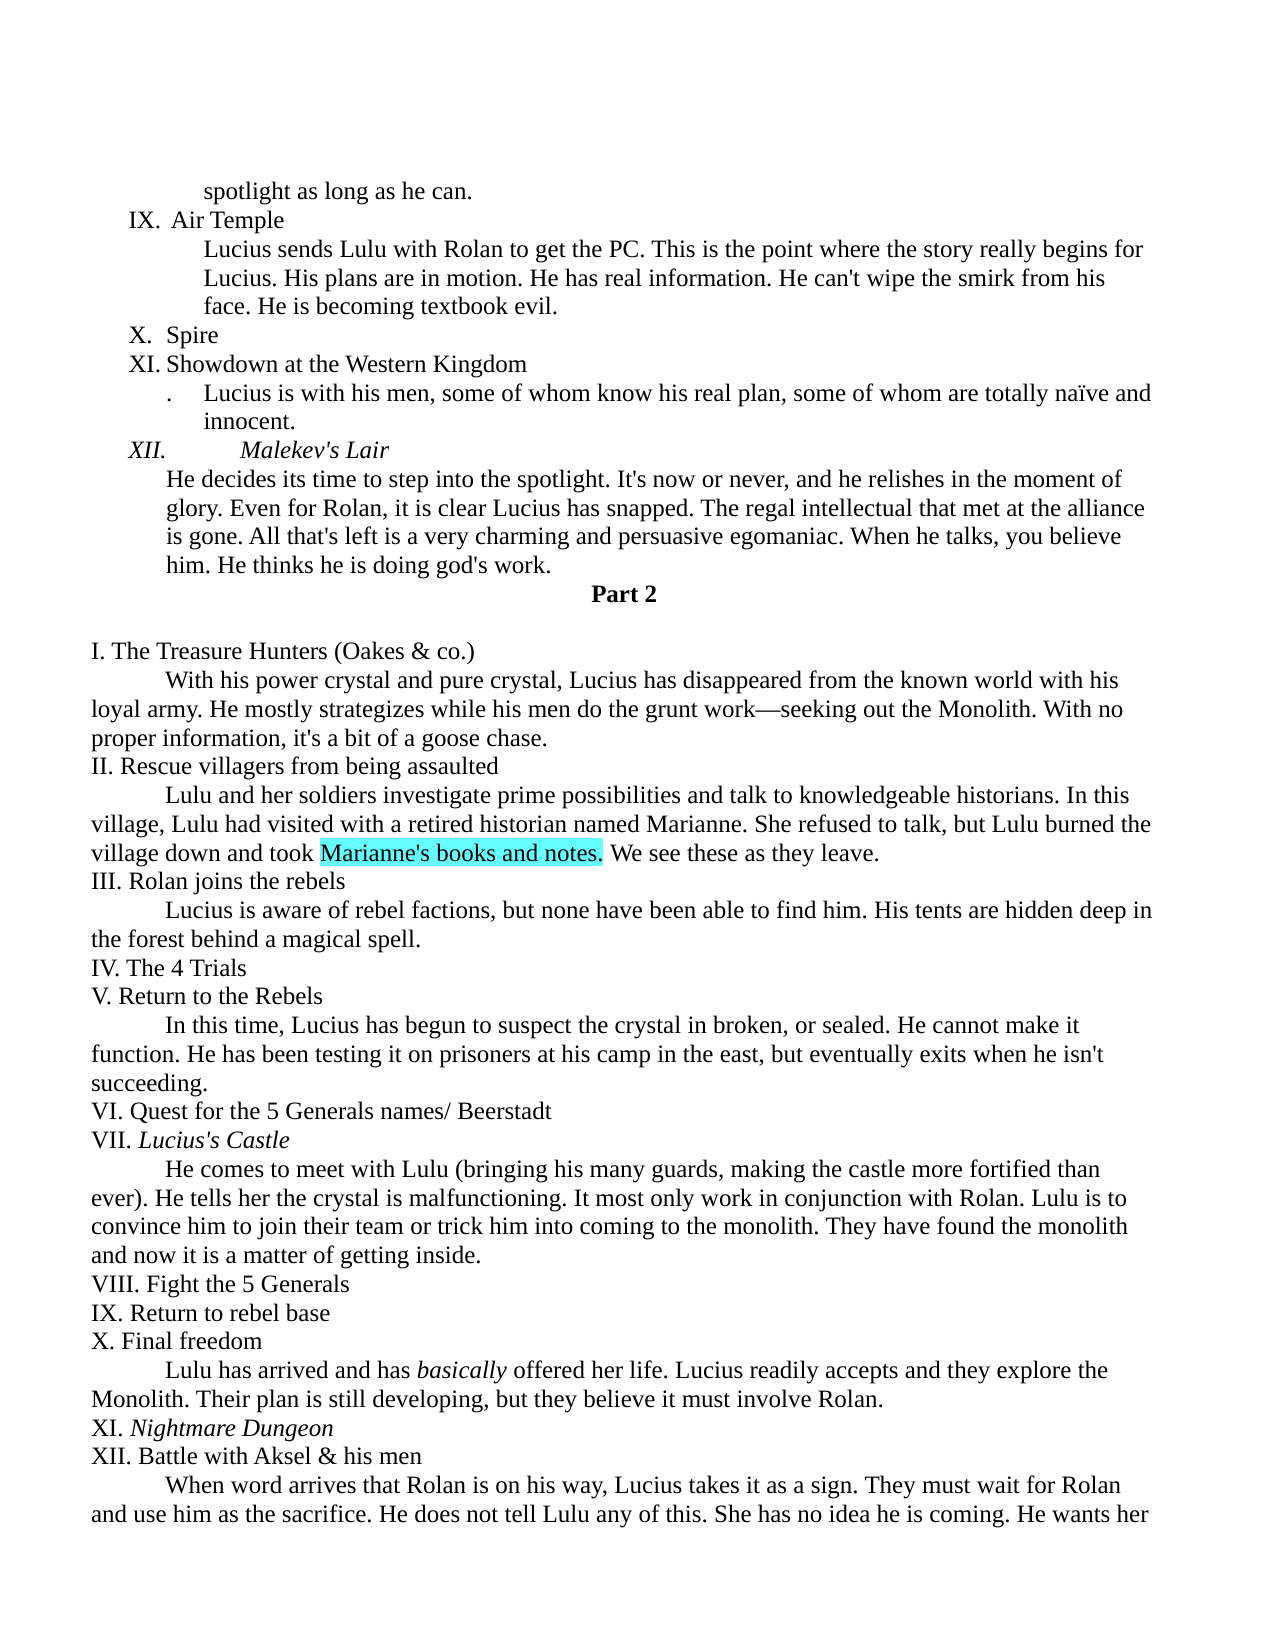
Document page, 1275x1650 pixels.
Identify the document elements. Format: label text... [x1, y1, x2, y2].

list Showdown at the Western Kingdom [128, 349, 1157, 378]
text XII. Battle with Aksel & his men [91, 1441, 1157, 1470]
list Air Temple [128, 205, 1157, 234]
text V. Return to the Rebels [91, 981, 1157, 1010]
text X. Final freedom [91, 1326, 1157, 1355]
text IX. Return to rebel base [91, 1298, 1157, 1326]
list Lucius is with his men, some of whom know his real plan, some of whom are totally naïve and innocent. [166, 378, 1157, 435]
list Malekev's Lair [128, 435, 1157, 464]
list Lucius sends Lulu with Rolan to get the PC. This is the point where the story really begins for Lucius. His plans are in motion. He has real information. He can't wipe the smirk from his face. He is becoming textbook evil. [166, 234, 1157, 320]
text I. The Treasure Hunters (Oakes & co.) [91, 636, 1157, 665]
list Spire [128, 320, 1157, 349]
text VII. Lucius's Castle [91, 1125, 1157, 1154]
text Part 2 [91, 579, 1157, 608]
text Lulu has arrived and has basically offered her life. Lucius readily accepts and they explore the Monolith. Their plan is still developing, but they believe it must involve Rolan. [91, 1355, 1157, 1413]
text IV. The 4 Trials [91, 953, 1157, 981]
text VI. Quest for the 5 Generals names/ Beerstadt [91, 1096, 1157, 1125]
text Lulu and her soldiers investigate prime possibilities and talk to knowledgeable historians. In this village, Lulu had visited with a retired historian named Marianne. She refused to talk, but Lulu burned the village down and took Marianne's books and notes. We see these as they leave. [91, 780, 1157, 866]
text III. Rolan joins the rebels [91, 866, 1157, 895]
text Lucius is aware of rebel factions, but none have been able to find him. His tents are hidden deep in the forest behind a magical spell. [91, 895, 1157, 953]
list He decides its time to step into the spotlight. It's now or never, and he relishes in the moment of glory. Even for Rolan, it is clear Lucius has snapped. The regal intellectual that met at the alliance is gone. All that's left is a very charming and persuasive egomaniac. When he talks, you believe him. He thinks he is doing god's work. [128, 464, 1157, 579]
list spotlight as long as he can. [166, 176, 1157, 205]
text When word arrives that Rolan is on his way, Lucius takes it as a sign. They must wait for Rolan and use him as the sacrifice. He does not tell Lulu any of this. She has no idea he is coming. He wants her [91, 1470, 1157, 1528]
text VIII. Fight the 5 Generals [91, 1269, 1157, 1298]
text II. Rescue villagers from being assaulted [91, 751, 1157, 780]
text XI. Nightmare Dungeon [91, 1413, 1157, 1441]
text He comes to meet with Lulu (bringing his many guards, making the castle more fortified than ever). He tells her the crystal is malfunctioning. It most only work in conjunction with Rolan. Lulu is to convince him to join their team or trick him into coming to the monolith. They have found the monolith and now it is a matter of getting inside. [91, 1154, 1157, 1269]
text In this time, Lucius has begun to suspect the crystal in broken, or sealed. He cannot make it function. He has been testing it on prisoners at his camp in the east, but eventually exits when he isn't succeeding. [91, 1010, 1157, 1096]
text With his power crystal and pure crystal, Lucius has disappeared from the known world with his loyal army. He mostly strategizes while his men do the grunt work—seeking out the Monolith. With no proper information, it's a bit of a goose chase. [91, 665, 1157, 751]
